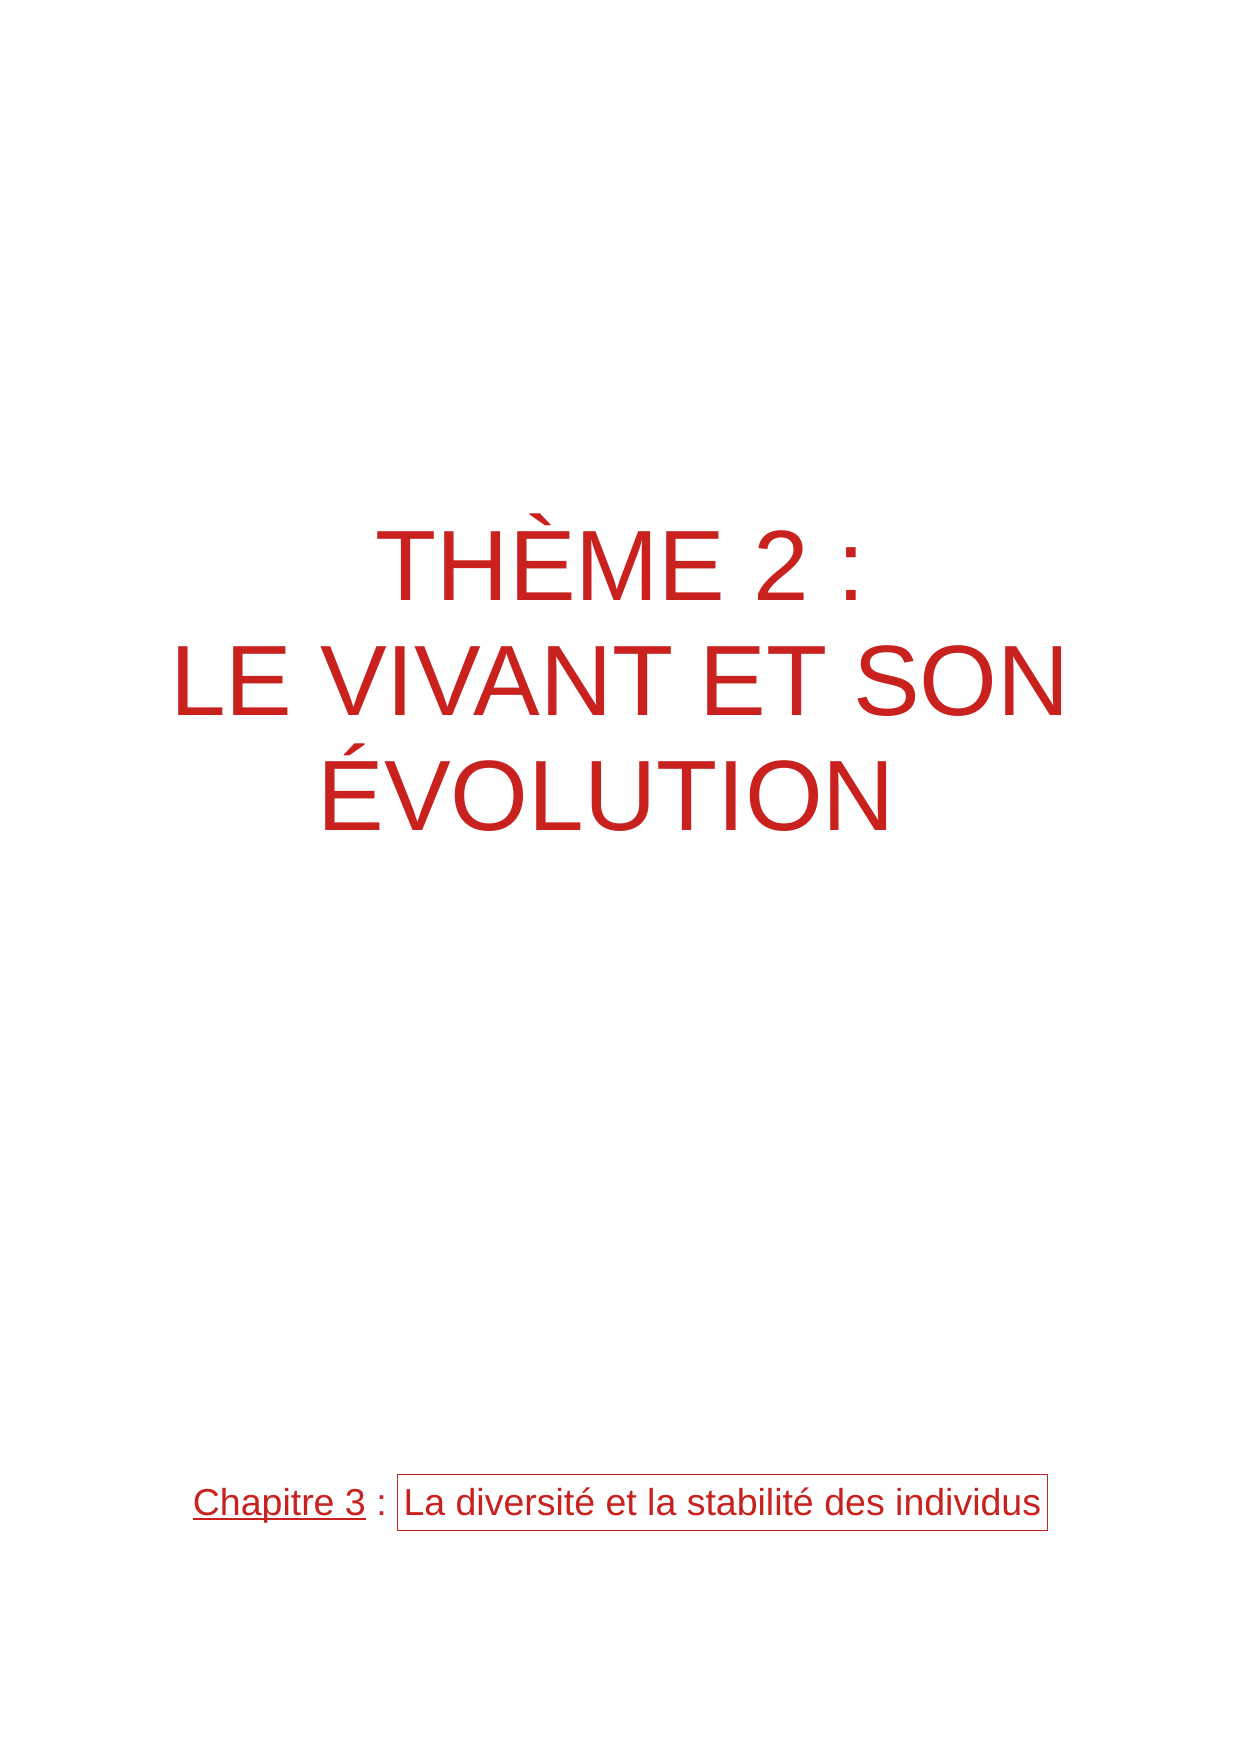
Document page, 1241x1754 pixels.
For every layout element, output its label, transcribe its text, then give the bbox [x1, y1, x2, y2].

text [1048, 1474, 1122, 1530]
text La diversité et la stabilité des individus [398, 1475, 1047, 1530]
text LE VIVANT ET SON ÉVOLUTION [118, 621, 1122, 851]
text THÈME 2 : [118, 506, 1122, 621]
text Chapitre 3 : [118, 1474, 397, 1530]
